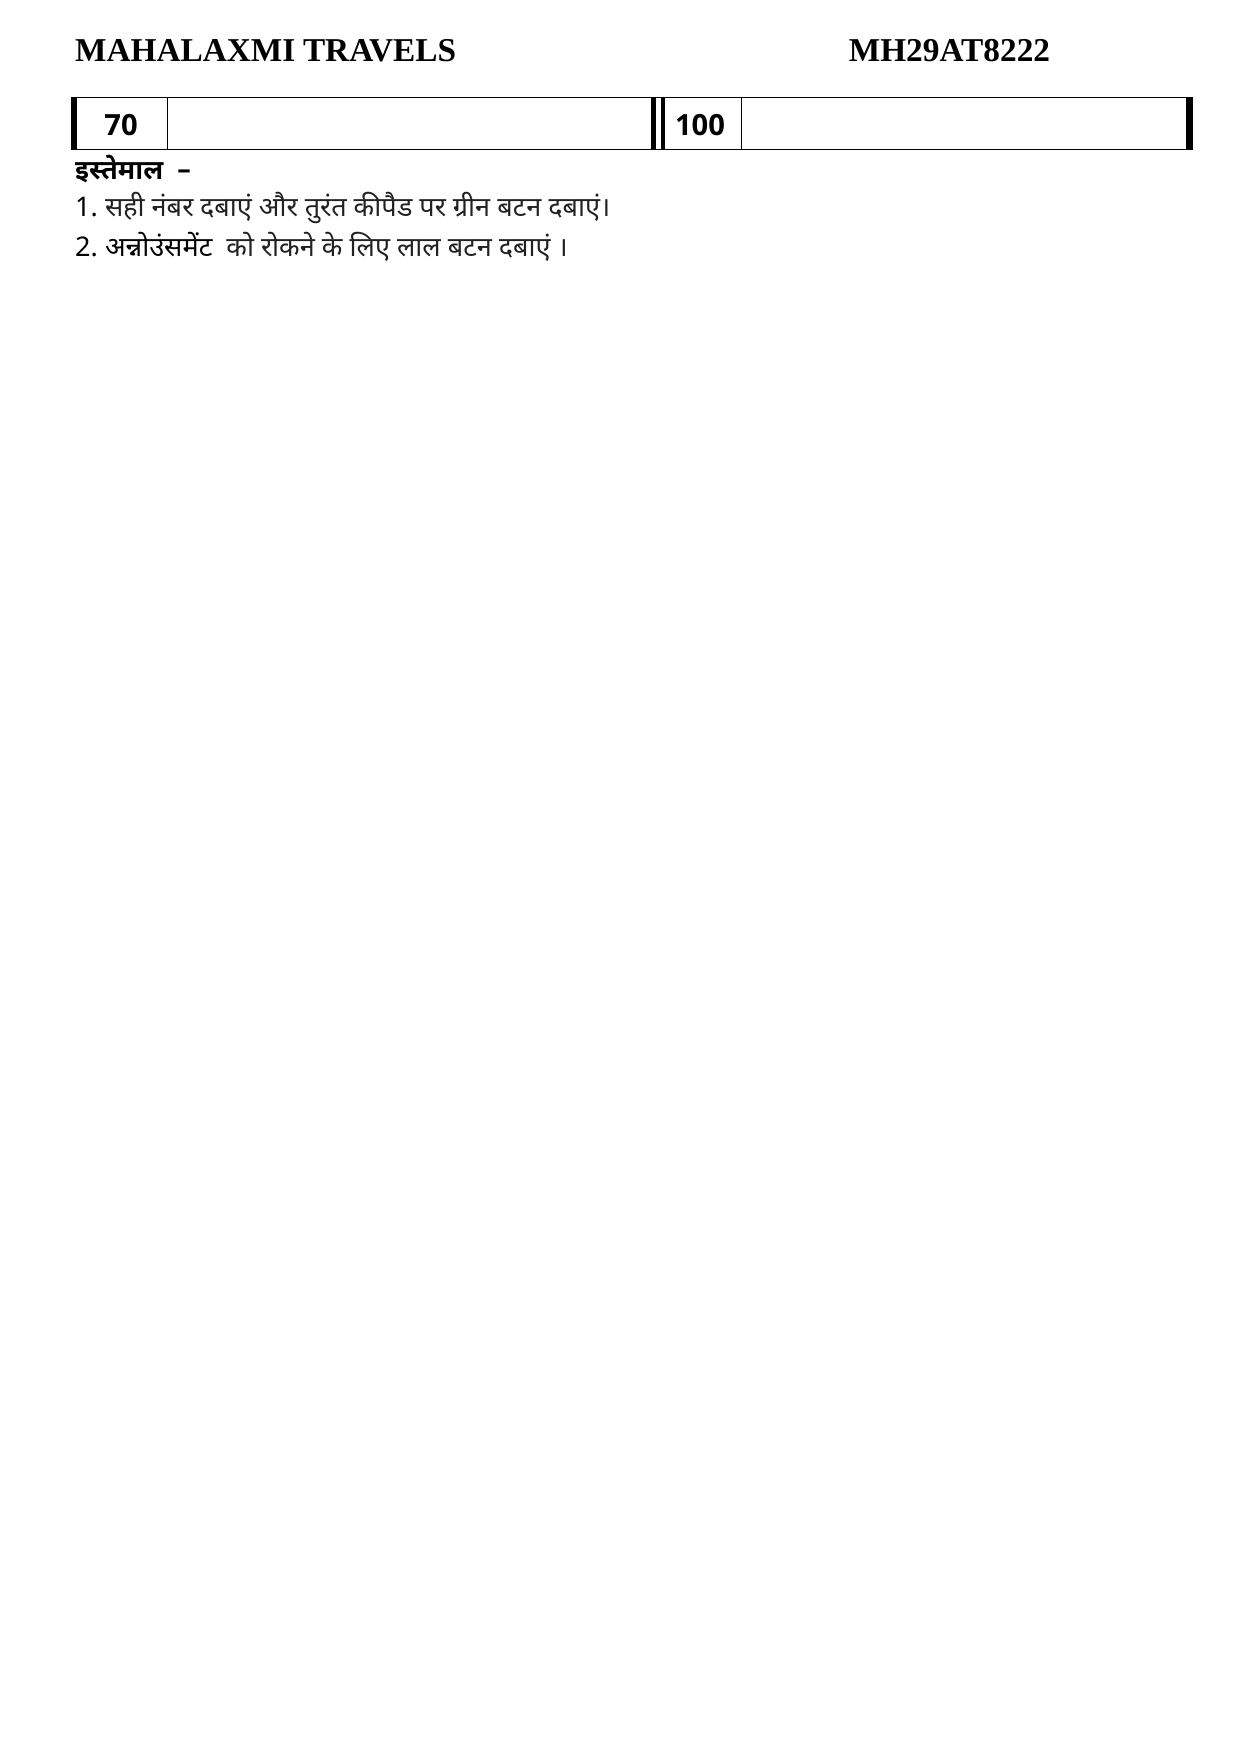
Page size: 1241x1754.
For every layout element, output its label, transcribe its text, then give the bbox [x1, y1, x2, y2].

table_cell [742, 98, 1186, 149]
table_cell 70 [77, 98, 167, 149]
table_cell [168, 98, 651, 149]
text 1. सही नंबर दबाएं और तुरंत कीपैड पर ग्रीन बटन दबाएं। [75, 187, 1165, 227]
text 2. अन्नोउंसमेंट को रोकने के लिए लाल बटन दबाएं । [75, 227, 1165, 267]
table_cell 100 [665, 98, 741, 149]
text इस्तेमाल – [75, 150, 1165, 187]
